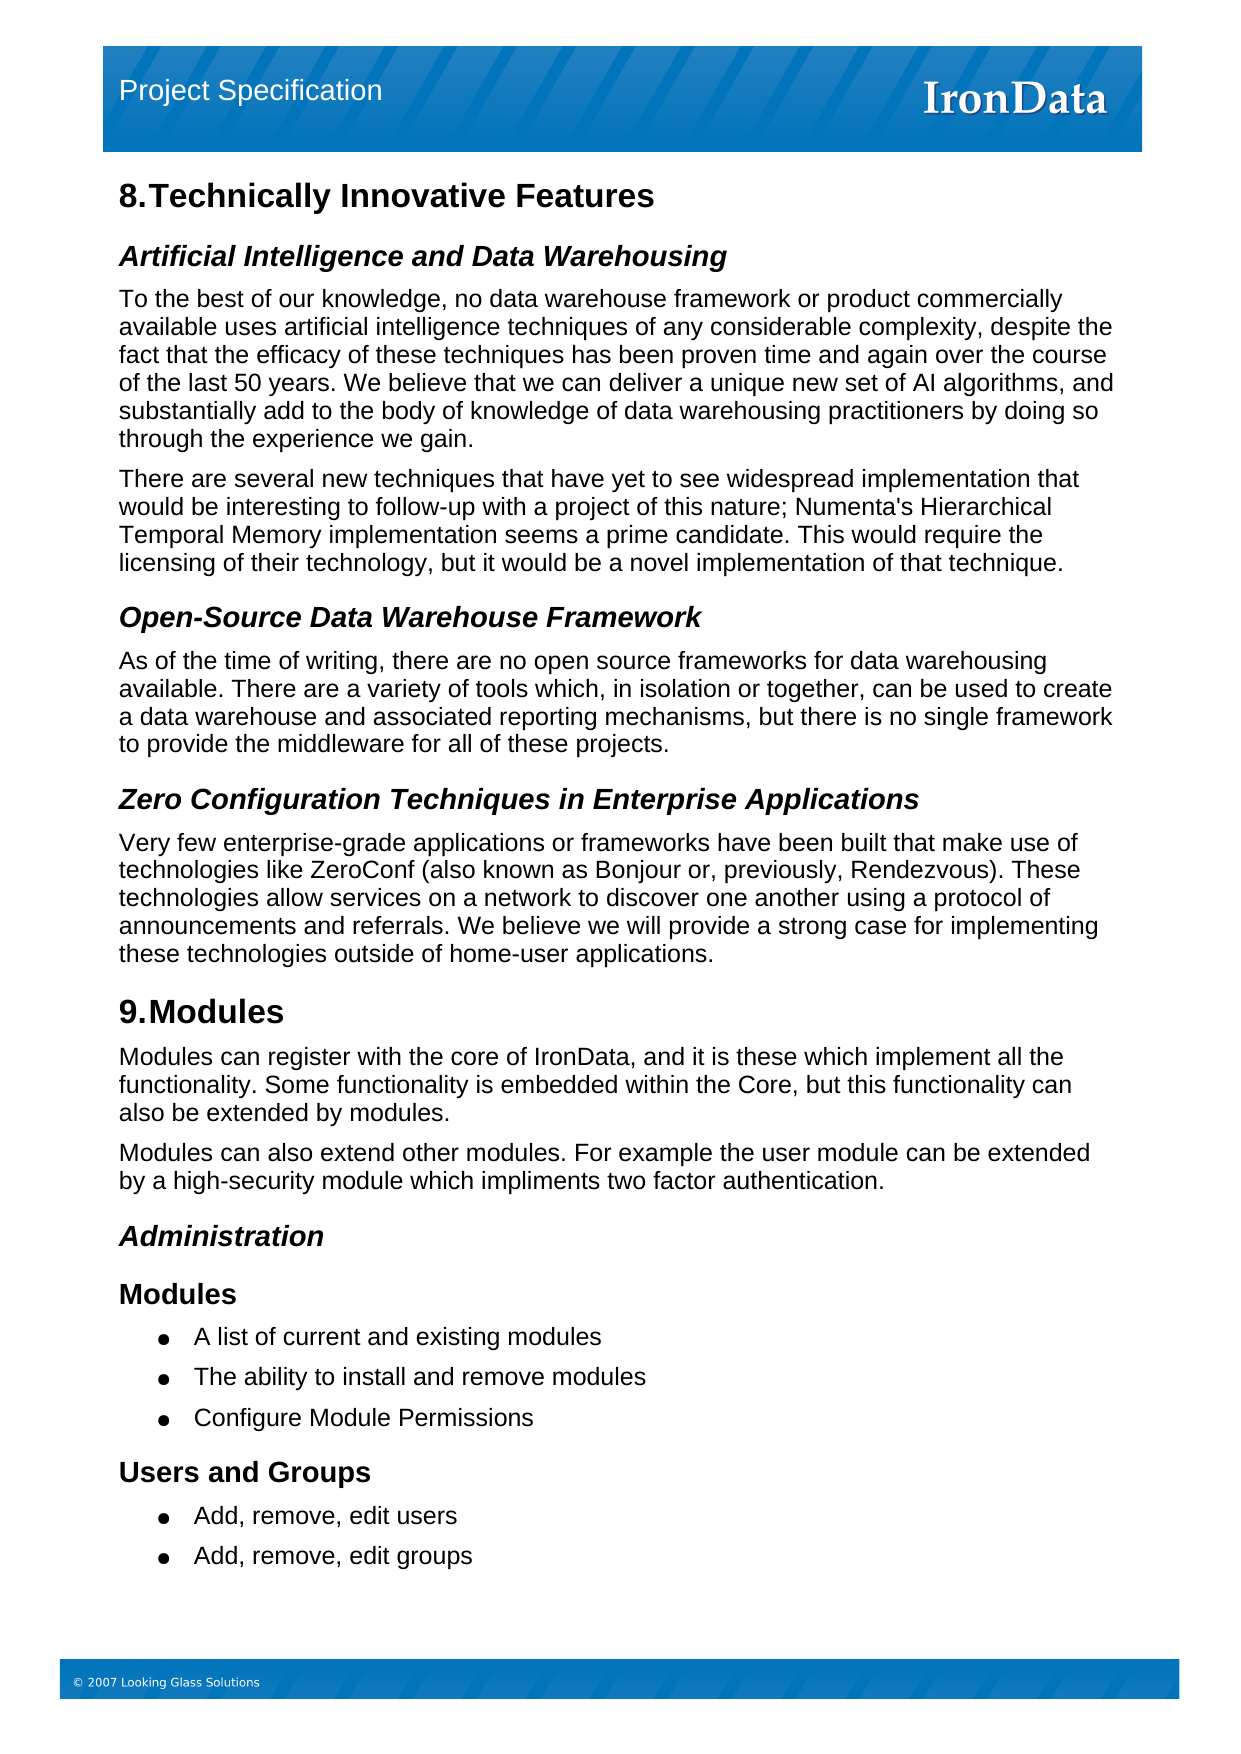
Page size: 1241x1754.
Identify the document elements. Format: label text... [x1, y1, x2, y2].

text Modules can register with the core of IronData, and it is these which implement all the functionality. Some functionality is embedded within the Core, but this functionality can also be extended by modules. [119, 1043, 1120, 1127]
text Very few enterprise-grade applications or frameworks have been built that make use of technologies like ZeroConf (also known as Bonjour or, previously, Rendezvous). These technologies allow services on a network to discover one another using a protocol of announcements and referrals. We believe we will provide a strong case for implementing these technologies outside of home-user applications. [119, 828, 1120, 968]
text There are several new techniques that have yet to see widespread implementation that would be interesting to follow-up with a project of this nature; Numenta's Hierarchical Temporal Memory implementation seems a prime candidate. This would require the licensing of their technology, but it would be a novel implementation of that technique. [119, 465, 1120, 576]
text As of the time of writing, there are no open source frameworks for data warehousing available. There are a variety of tools which, in isolation or together, can be used to create a data warehouse and associated reporting mechanisms, but there is no single framework to provide the middleware for all of these projects. [119, 647, 1120, 758]
text To the best of our knowledge, no data warehouse framework or product commercially available uses artificial intelligence techniques of any considerable complexity, despite the fact that the efficacy of these techniques has been proven time and again over the course of the last 50 years. We believe that we can deliver a unique new set of AI algorithms, and substantially add to the body of knowledge of data warehousing practitioners by doing so through the experience we gain. [119, 285, 1120, 452]
picture [59, 1659, 1180, 1699]
list Add, remove, edit users [156, 1502, 1120, 1529]
subtitle Modules [119, 993, 1120, 1030]
list A list of current and existing modules [156, 1323, 1120, 1351]
subtitle Technically Innovative Features [119, 177, 1120, 215]
subtitle Artificial Intelligence and Data Warehousing [119, 240, 1120, 272]
subtitle Modules [119, 1278, 1120, 1310]
text Modules can also extend other modules. For example the user module can be extended by a high-security module which impliments two factor authentication. [119, 1139, 1120, 1195]
subtitle Open-Source Data Warehouse Framework [119, 601, 1120, 634]
subtitle Users and Groups [119, 1456, 1120, 1489]
subtitle Administration [119, 1220, 1120, 1253]
subtitle Zero Configuration Techniques in Enterprise Applications [119, 783, 1120, 816]
picture [103, 46, 1143, 152]
list Add, remove, edit groups [156, 1542, 1120, 1570]
list The ability to install and remove modules [156, 1363, 1120, 1391]
list Configure Module Permissions [156, 1403, 1120, 1431]
